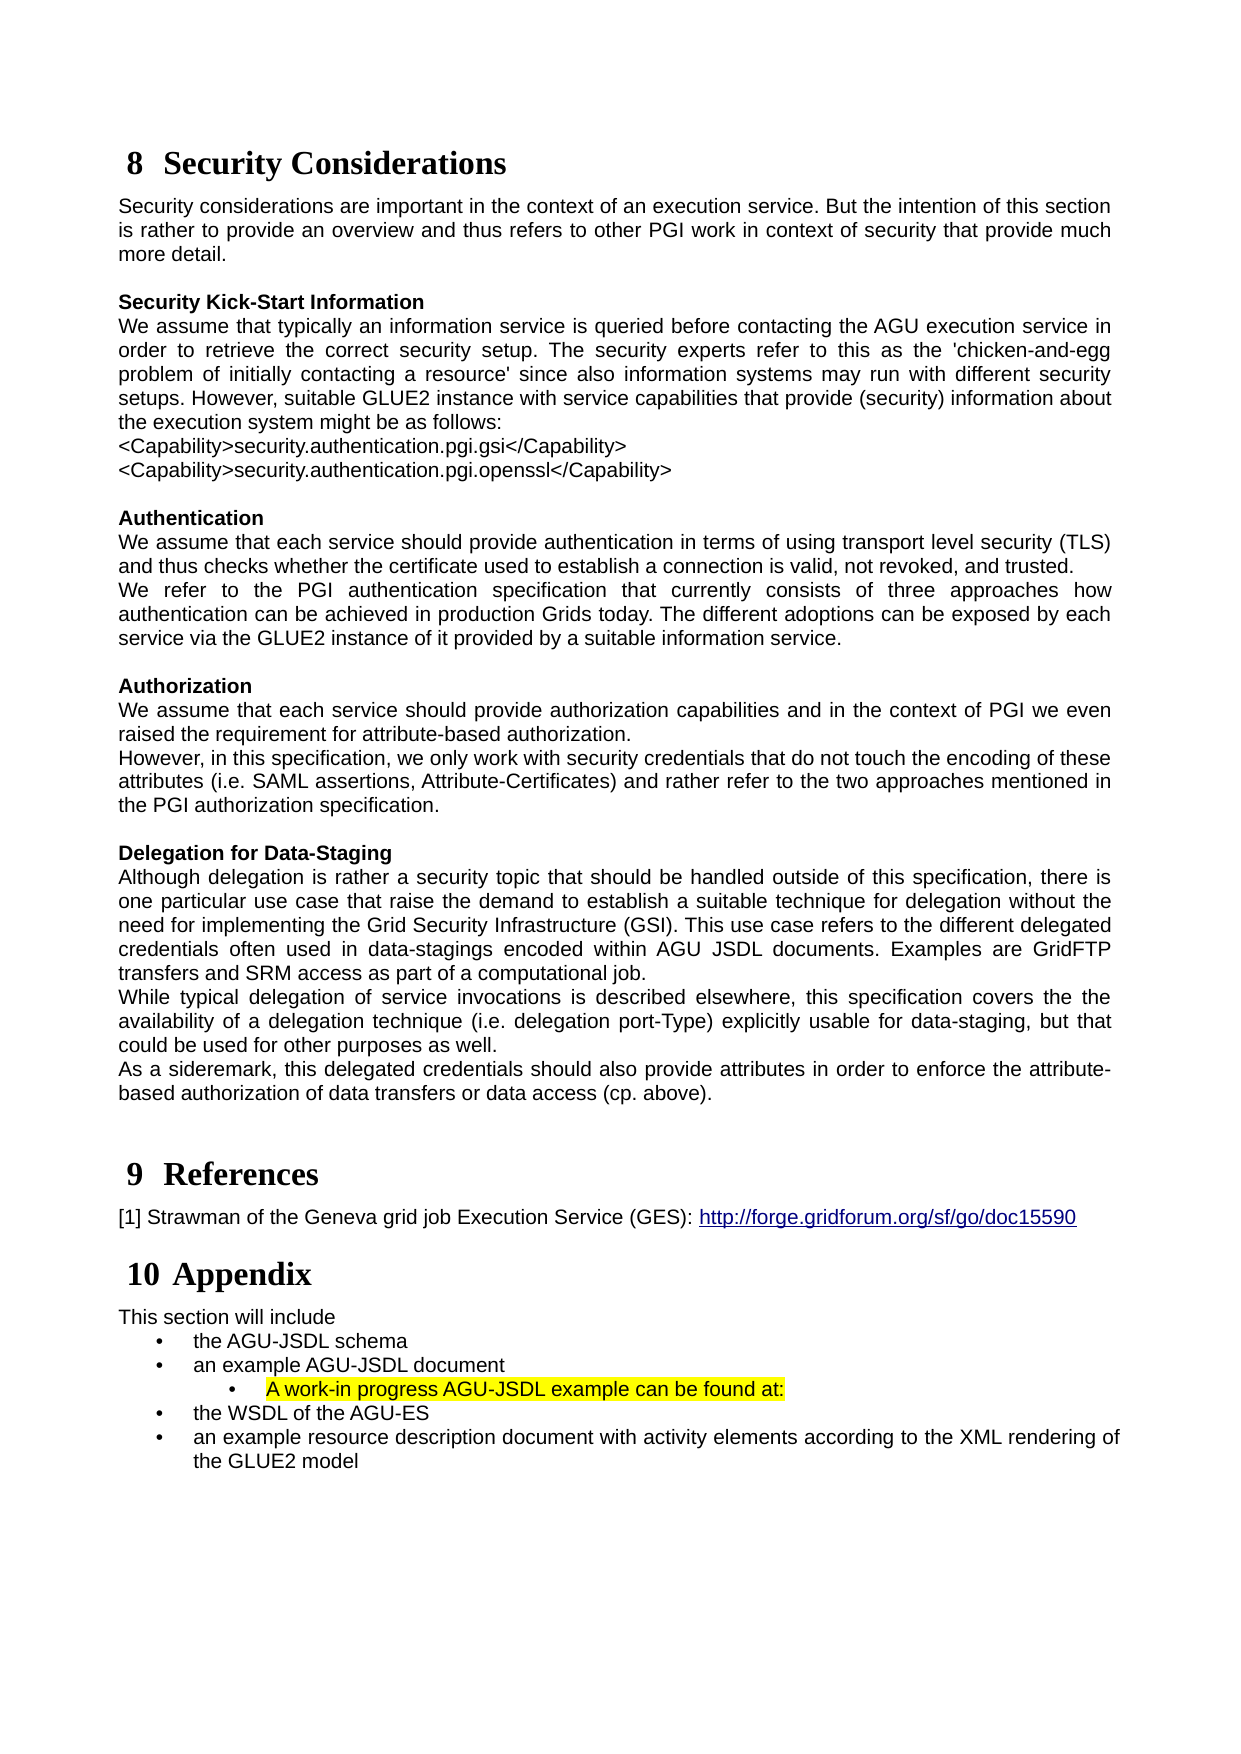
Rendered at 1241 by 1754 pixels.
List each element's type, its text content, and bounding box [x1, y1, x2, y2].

text [1] Strawman of the Geneva grid job Execution Service (GES): http://forge.gridforum.org/sf/go/doc15590 [118, 1205, 1113, 1229]
text We assume that each service should provide authorization capabilities and in the context of PGI we even raised the requirement for attribute-based authorization. [118, 697, 1113, 745]
text We assume that each service should provide authentication in terms of using transport level security (TLS) and thus checks whether the certificate used to establish a connection is valid, not revoked, and trusted. [118, 530, 1113, 578]
subtitle Appendix [118, 1254, 1122, 1292]
text We refer to the PGI authentication specification that currently consists of three approaches how authentication can be achieved in production Grids today. The different adoptions can be exposed by each service via the GLUE2 instance of it provided by a suitable information service. [118, 578, 1113, 649]
list the AGU-JSDL schema [156, 1329, 1122, 1353]
text However, in this specification, we only work with security credentials that do not touch the encoding of these attributes (i.e. SAML assertions, Attribute-Certificates) and rather refer to the two approaches mentioned in the PGI authorization specification. [118, 745, 1113, 817]
list an example AGU-JSDL document [156, 1353, 1122, 1377]
subtitle References [118, 1154, 1122, 1192]
text Authorization [118, 673, 1113, 697]
text As a sideremark, this delegated credentials should also provide attributes in order to enforce the attribute-based authorization of data transfers or data access (cp. above). [118, 1057, 1113, 1105]
subtitle Security Considerations [118, 143, 1122, 182]
text Delegation for Data-Staging [118, 841, 1113, 865]
text We assume that typically an information service is queried before contacting the AGU execution service in order to retrieve the correct security setup. The security experts refer to this as the 'chicken-and-egg problem of initially contacting a resource' since also information systems may run with different security setups. However, suitable GLUE2 instance with service capabilities that provide (security) information about the execution system might be as follows: [118, 314, 1113, 434]
text Security considerations are important in the context of an execution service. But the intention of this section is rather to provide an overview and thus refers to other PGI work in context of security that provide much more detail. [118, 194, 1113, 266]
text This section will include [118, 1305, 1122, 1329]
text Authentication [118, 506, 1113, 530]
text <Capability>security.authentication.pgi.gsi</Capability> [118, 434, 1113, 458]
text While typical delegation of service invocations is described elsewhere, this specification covers the the availability of a delegation technique (i.e. delegation port-Type) explicitly usable for data-staging, but that could be used for other purposes as well. [118, 985, 1113, 1057]
list an example resource description document with activity elements according to the XML rendering of the GLUE2 model [156, 1425, 1122, 1473]
text Although delegation is rather a security topic that should be handled outside of this specification, there is one particular use case that raise the demand to establish a suitable technique for delegation without the need for implementing the Grid Security Infrastructure (GSI). This use case refers to the different delegated credentials often used in data-stagings encoded within AGU JSDL documents. Examples are GridFTP transfers and SRM access as part of a computational job. [118, 865, 1113, 985]
list A work-in progress AGU-JSDL example can be found at: [228, 1377, 1113, 1401]
text Security Kick-Start Information [118, 290, 1113, 314]
text <Capability>security.authentication.pgi.openssl</Capability> [118, 458, 1113, 482]
list the WSDL of the AGU-ES [156, 1401, 1122, 1425]
